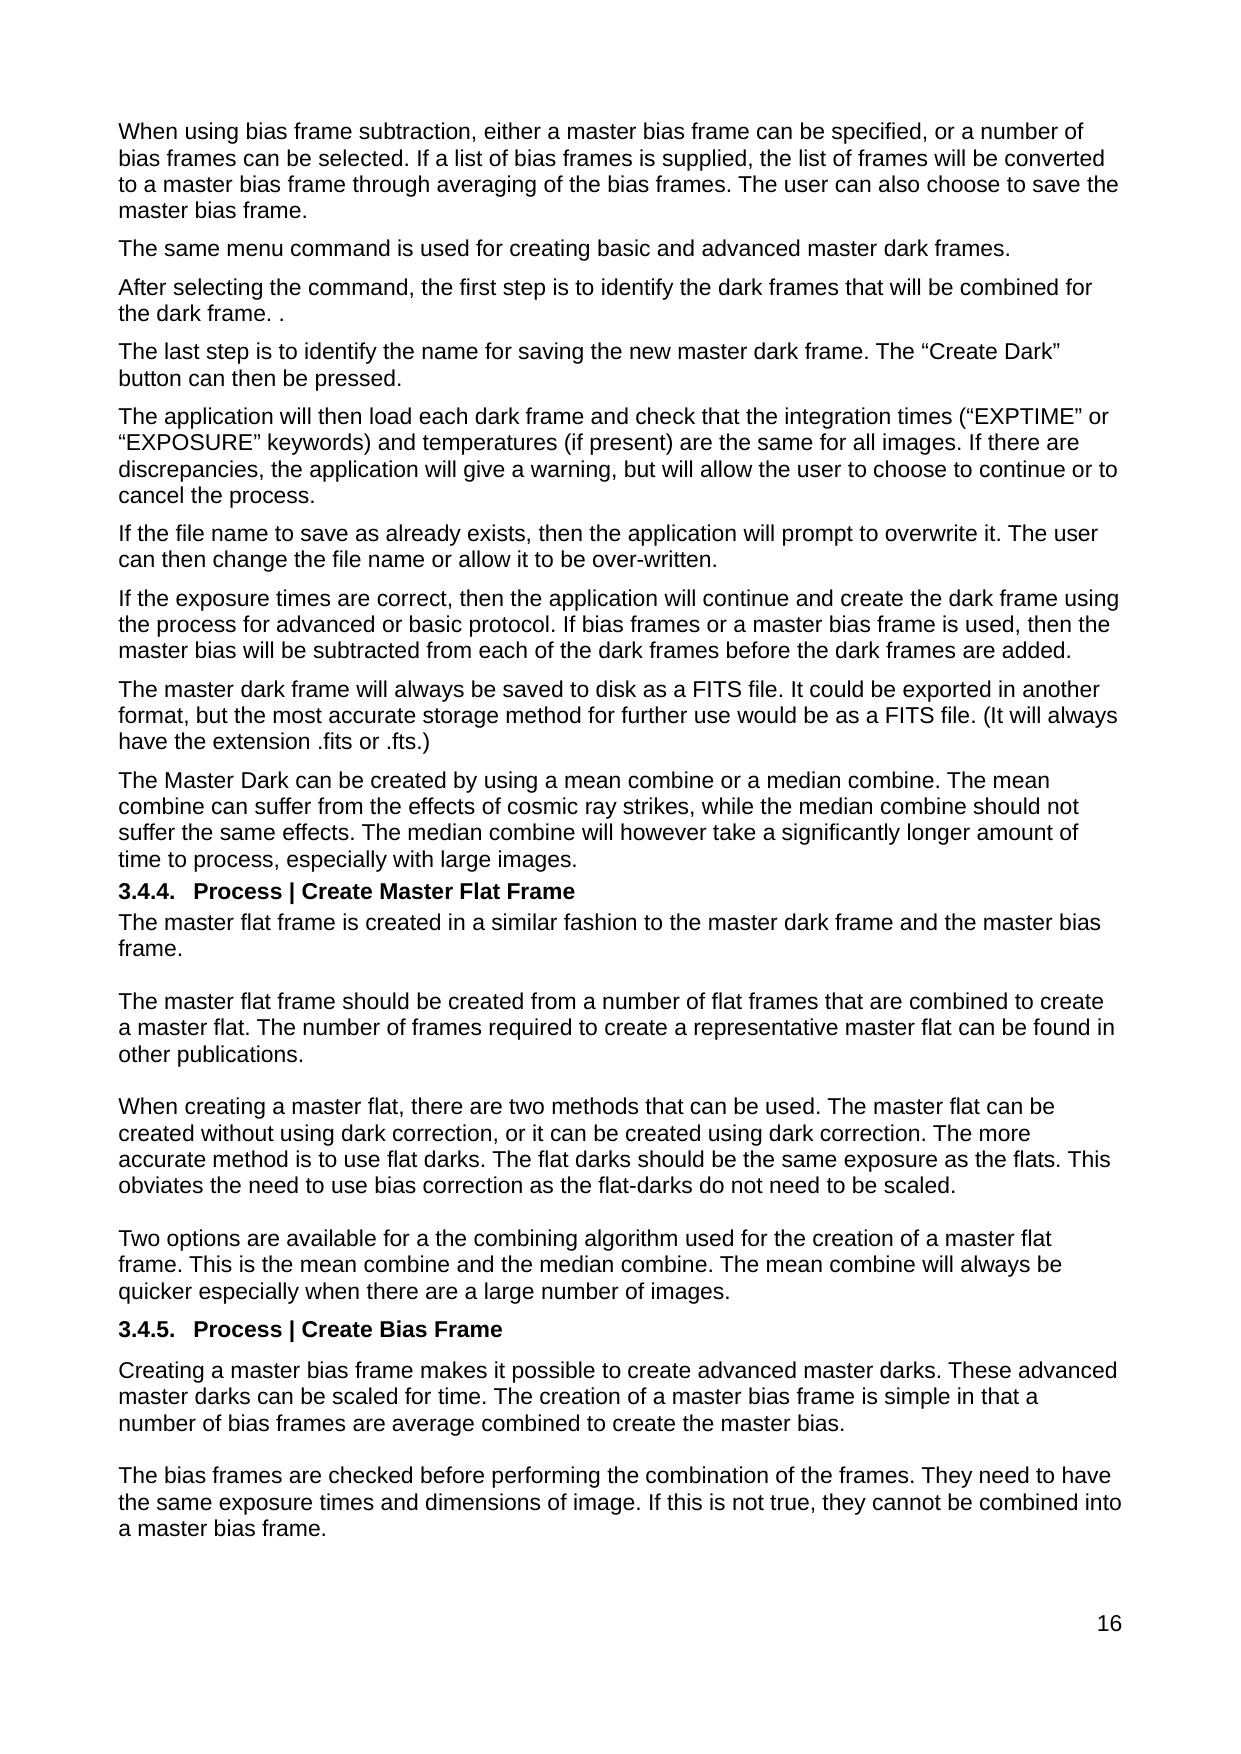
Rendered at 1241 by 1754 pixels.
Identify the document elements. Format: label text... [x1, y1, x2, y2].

text The bias frames are checked before performing the combination of the frames. They need to have the same exposure times and dimensions of image. If this is not true, they cannot be combined into a master bias frame. [118, 1448, 1122, 1541]
text The master flat frame should be created from a number of flat frames that are combined to create a master flat. The number of frames required to create a representative master flat can be found in other publications. [118, 973, 1122, 1067]
text The same menu command is used for creating basic and advanced master dark frames. [118, 235, 1122, 262]
text Creating a master bias frame makes it possible to create advanced master darks. These advanced master darks can be scaled for time. The creation of a master bias frame is simple in that a number of bias frames are average combined to create the master bias. [118, 1342, 1122, 1436]
text The master flat frame is created in a similar fashion to the master dark frame and the master bias frame. [118, 904, 1122, 961]
text The application will then load each dark frame and check that the integration times (“EXPTIME” or “EXPOSURE” keywords) and temperatures (if present) are the same for all images. If there are discrepancies, the application will give a warning, but will allow the user to choose to continue or to cancel the process. [118, 403, 1122, 508]
text If the file name to save as already exists, then the application will prompt to overwrite it. The user can then change the file name or allow it to be over-written. [118, 520, 1122, 573]
text Two options are available for a the combining algorithm used for the creation of a master flat frame. This is the mean combine and the median combine. The mean combine will always be quicker especially when there are a large number of images. [118, 1210, 1122, 1304]
text When using bias frame subtraction, either a master bias frame can be specified, or a number of bias frames can be selected. If a list of bias frames is supplied, the list of frames will be converted to a master bias frame through averaging of the bias frames. The user can also choose to save the master bias frame. [118, 118, 1122, 223]
text If the exposure times are correct, then the application will continue and create the dark frame using the process for advanced or basic protocol. If bias frames or a master bias frame is used, then the master bias will be subtracted from each of the dark frames before the dark frames are added. [118, 585, 1122, 664]
text The Master Dark can be created by using a mean combine or a median combine. The mean combine can suffer from the effects of cosmic ray strikes, while the median combine should not suffer the same effects. The median combine will however take a significantly longer amount of time to process, especially with large images. [118, 767, 1122, 872]
subtitle Process | Create Master Flat Frame [118, 878, 1122, 904]
text The master dark frame will always be saved to disk as a FITS file. It could be exported in another format, but the most accurate storage method for further use would be as a FITS file. (It will always have the extension .fits or .fts.) [118, 676, 1122, 755]
text When creating a master flat, there are two methods that can be used. The master flat can be created without using dark correction, or it can be created using dark correction. The more accurate method is to use flat darks. The flat darks should be the same exposure as the flats. This obviates the need to use bias correction as the flat-darks do not need to be scaled. [118, 1079, 1122, 1199]
text After selecting the command, the first step is to identify the dark frames that will be combined for the dark frame. . [118, 274, 1122, 326]
subtitle Process | Create Bias Frame [118, 1316, 1122, 1342]
text The last step is to identify the name for saving the new master dark frame. The “Create Dark” button can then be pressed. [118, 338, 1122, 391]
